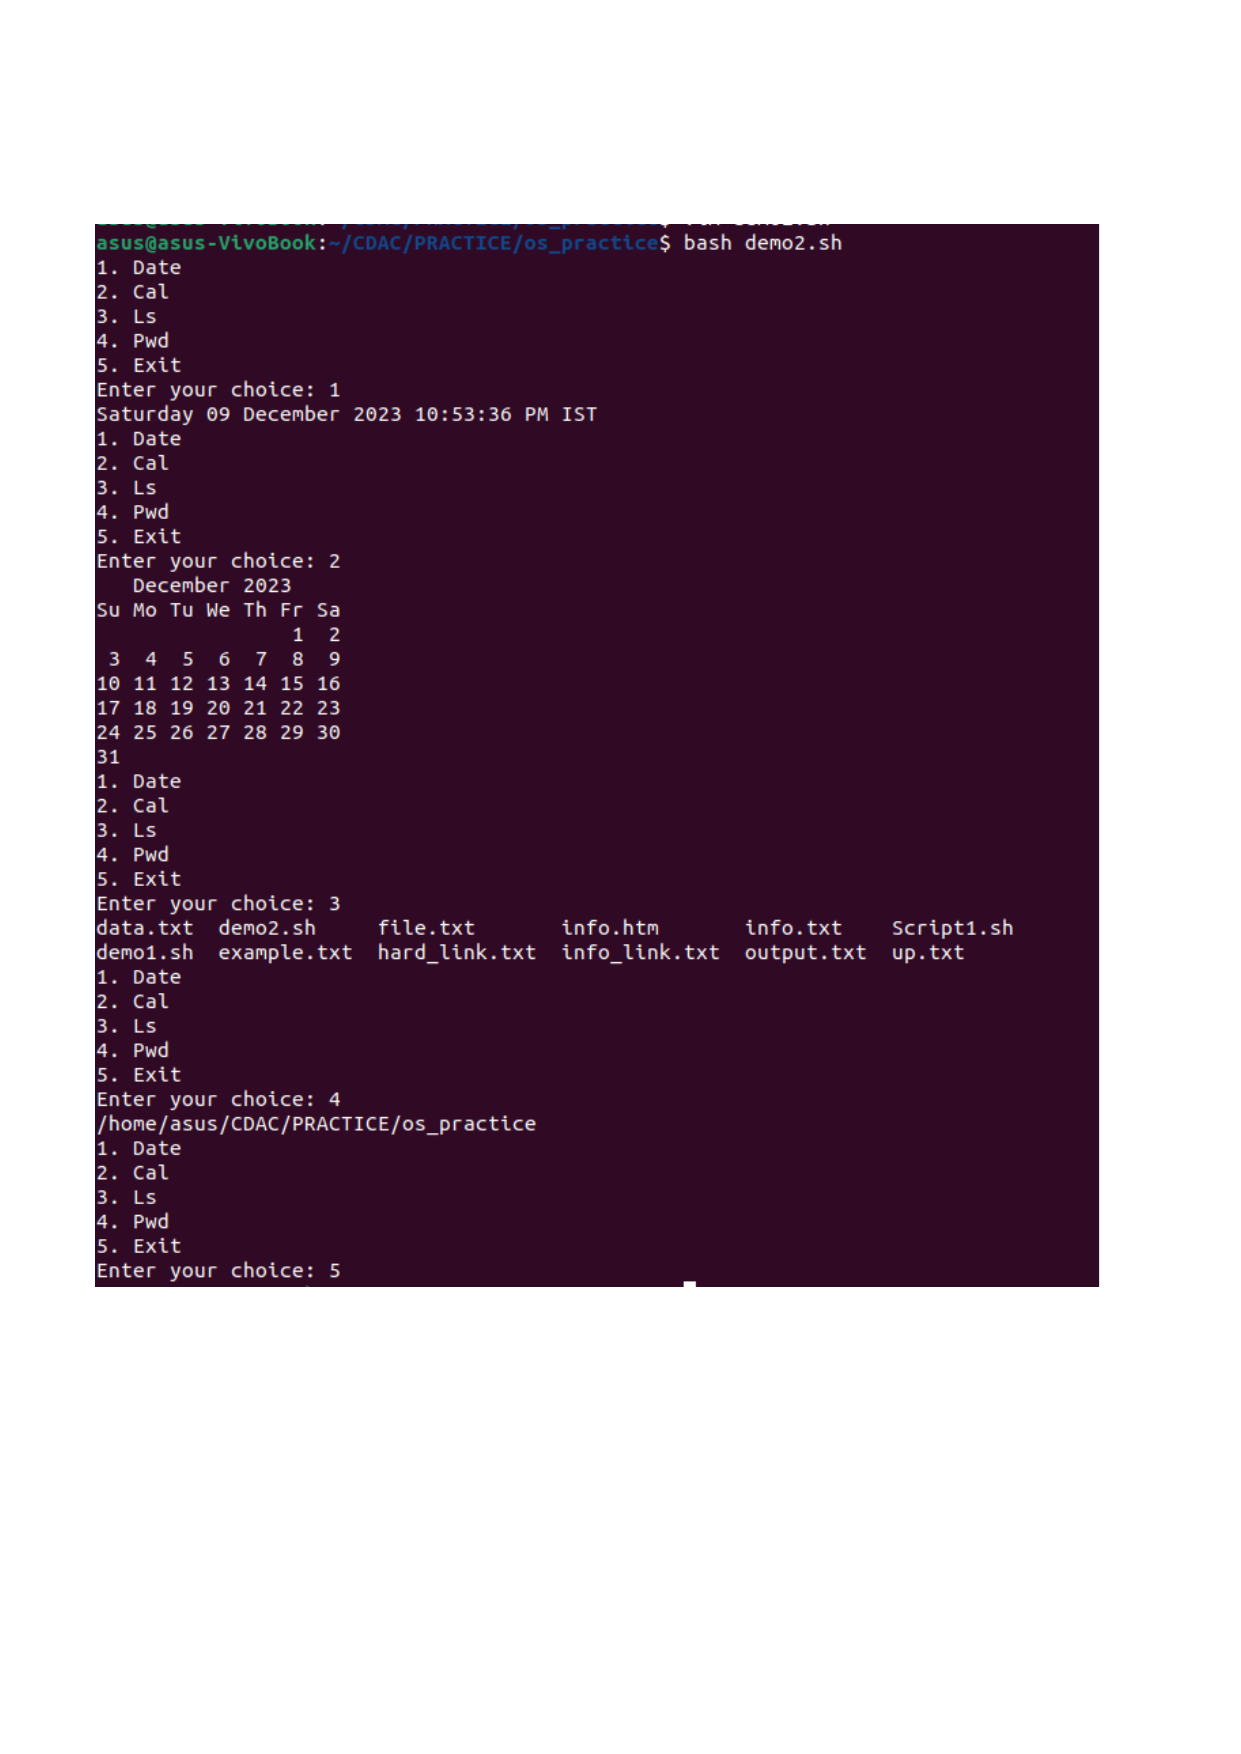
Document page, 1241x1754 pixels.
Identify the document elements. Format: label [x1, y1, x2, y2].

picture [95, 224, 1100, 1287]
